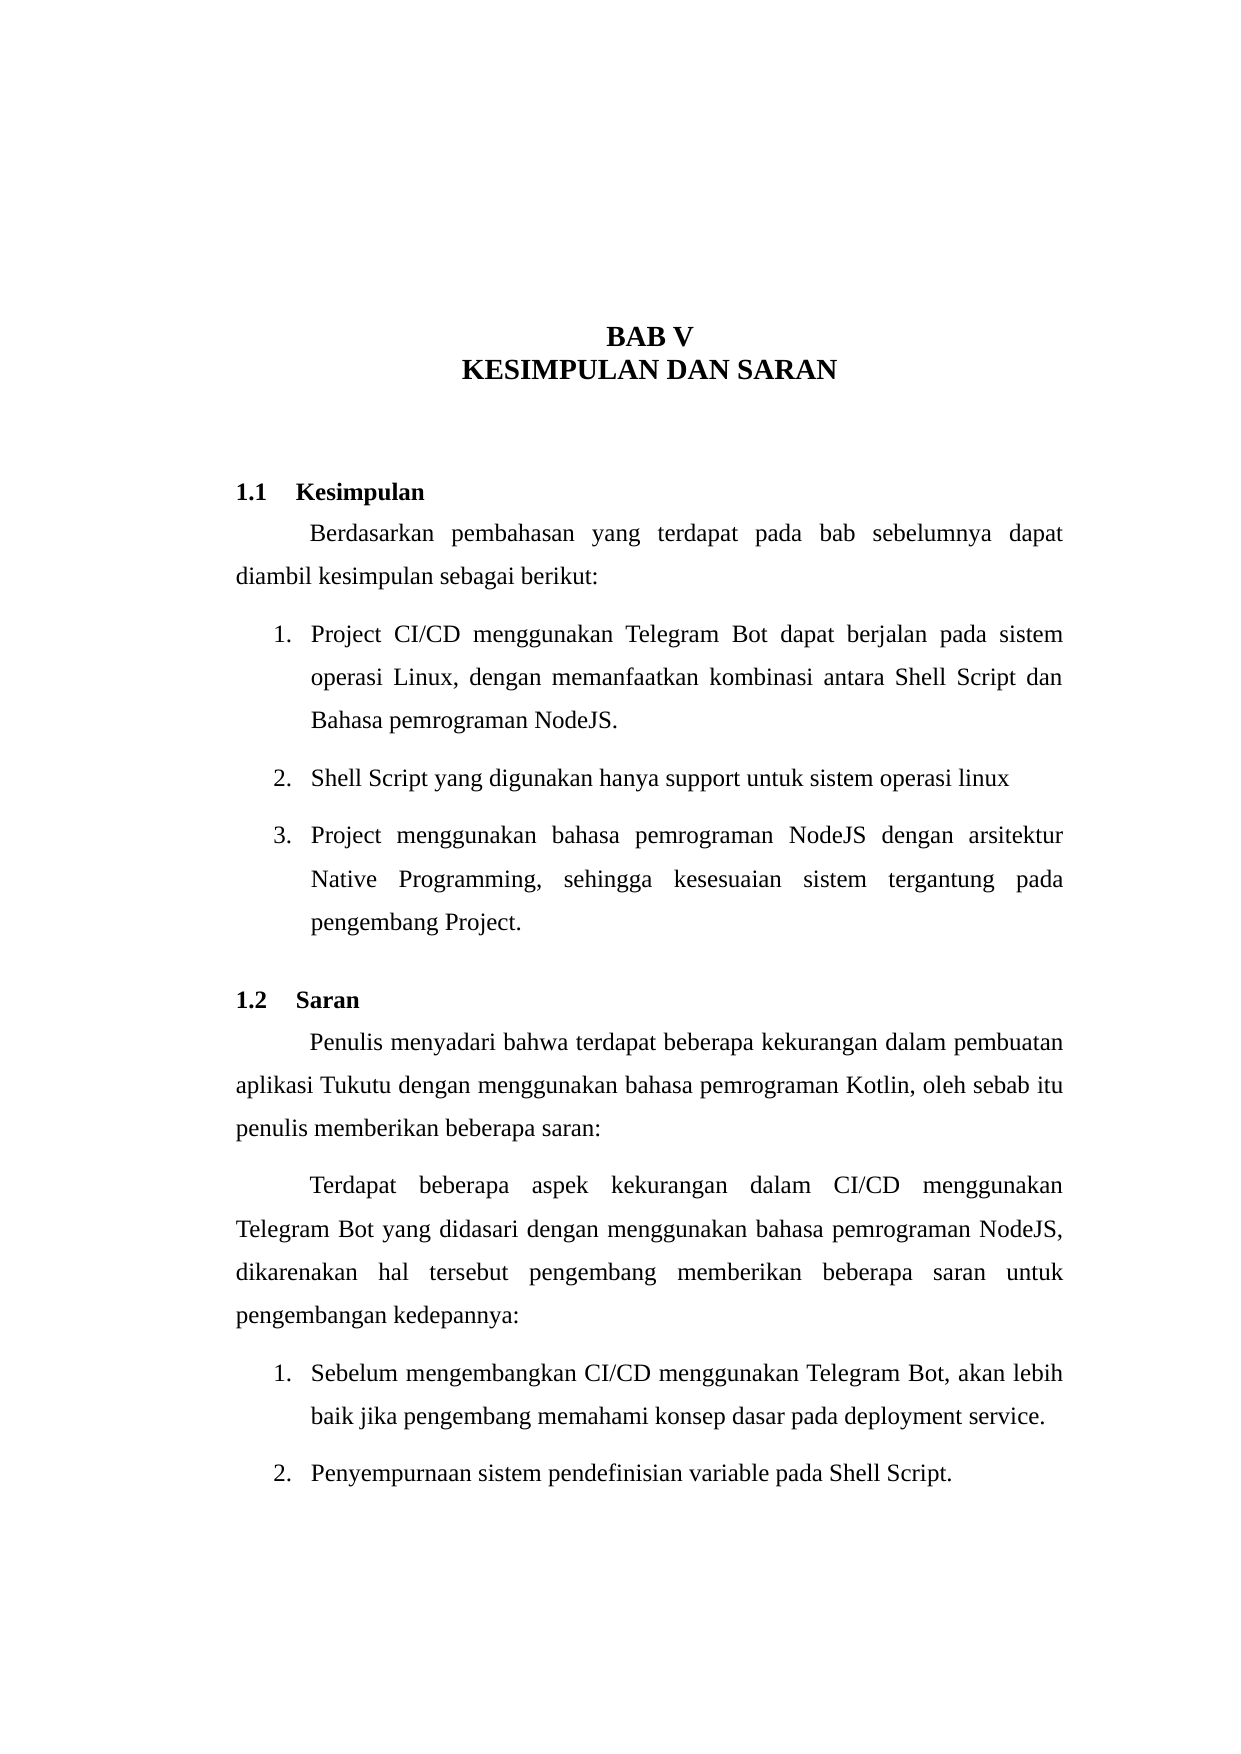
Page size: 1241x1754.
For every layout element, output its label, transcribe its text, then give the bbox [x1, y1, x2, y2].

text Berdasarkan pembahasan yang terdapat pada bab sebelumnya dapat diambil kesimpulan sebagai berikut: [236, 518, 1063, 590]
list Shell Script yang digunakan hanya support untuk sistem operasi linux [273, 763, 1063, 792]
subtitle Saran [236, 985, 1063, 1014]
text Terdapat beberapa aspek kekurangan dalam CI/CD menggunakan Telegram Bot yang didasari dengan menggunakan bahasa pemrograman NodeJS, dikarenakan hal tersebut pengembang memberikan beberapa saran untuk pengembangan kedepannya: [236, 1171, 1063, 1329]
subtitle BAB V KESIMPULAN DAN SARAN [236, 319, 1063, 386]
list Penyempurnaan sistem pendefinisian variable pada Shell Script. [273, 1458, 1063, 1487]
list Project menggunakan bahasa pemrograman NodeJS dengan arsitektur Native Programming, sehingga kesesuaian sistem tergantung pada pengembang Project. [273, 821, 1063, 936]
list Sebelum mengembangkan CI/CD menggunakan Telegram Bot, akan lebih baik jika pengembang memahami konsep dasar pada deployment service. [273, 1358, 1063, 1429]
text Penulis menyadari bahwa terdapat beberapa kekurangan dalam pembuatan aplikasi Tukutu dengan menggunakan bahasa pemrograman Kotlin, oleh sebab itu penulis memberikan beberapa saran: [236, 1027, 1063, 1142]
list Project CI/CD menggunakan Telegram Bot dapat berjalan pada sistem operasi Linux, dengan memanfaatkan kombinasi antara Shell Script dan Bahasa pemrograman NodeJS. [273, 619, 1063, 734]
subtitle Kesimpulan [236, 477, 1063, 506]
